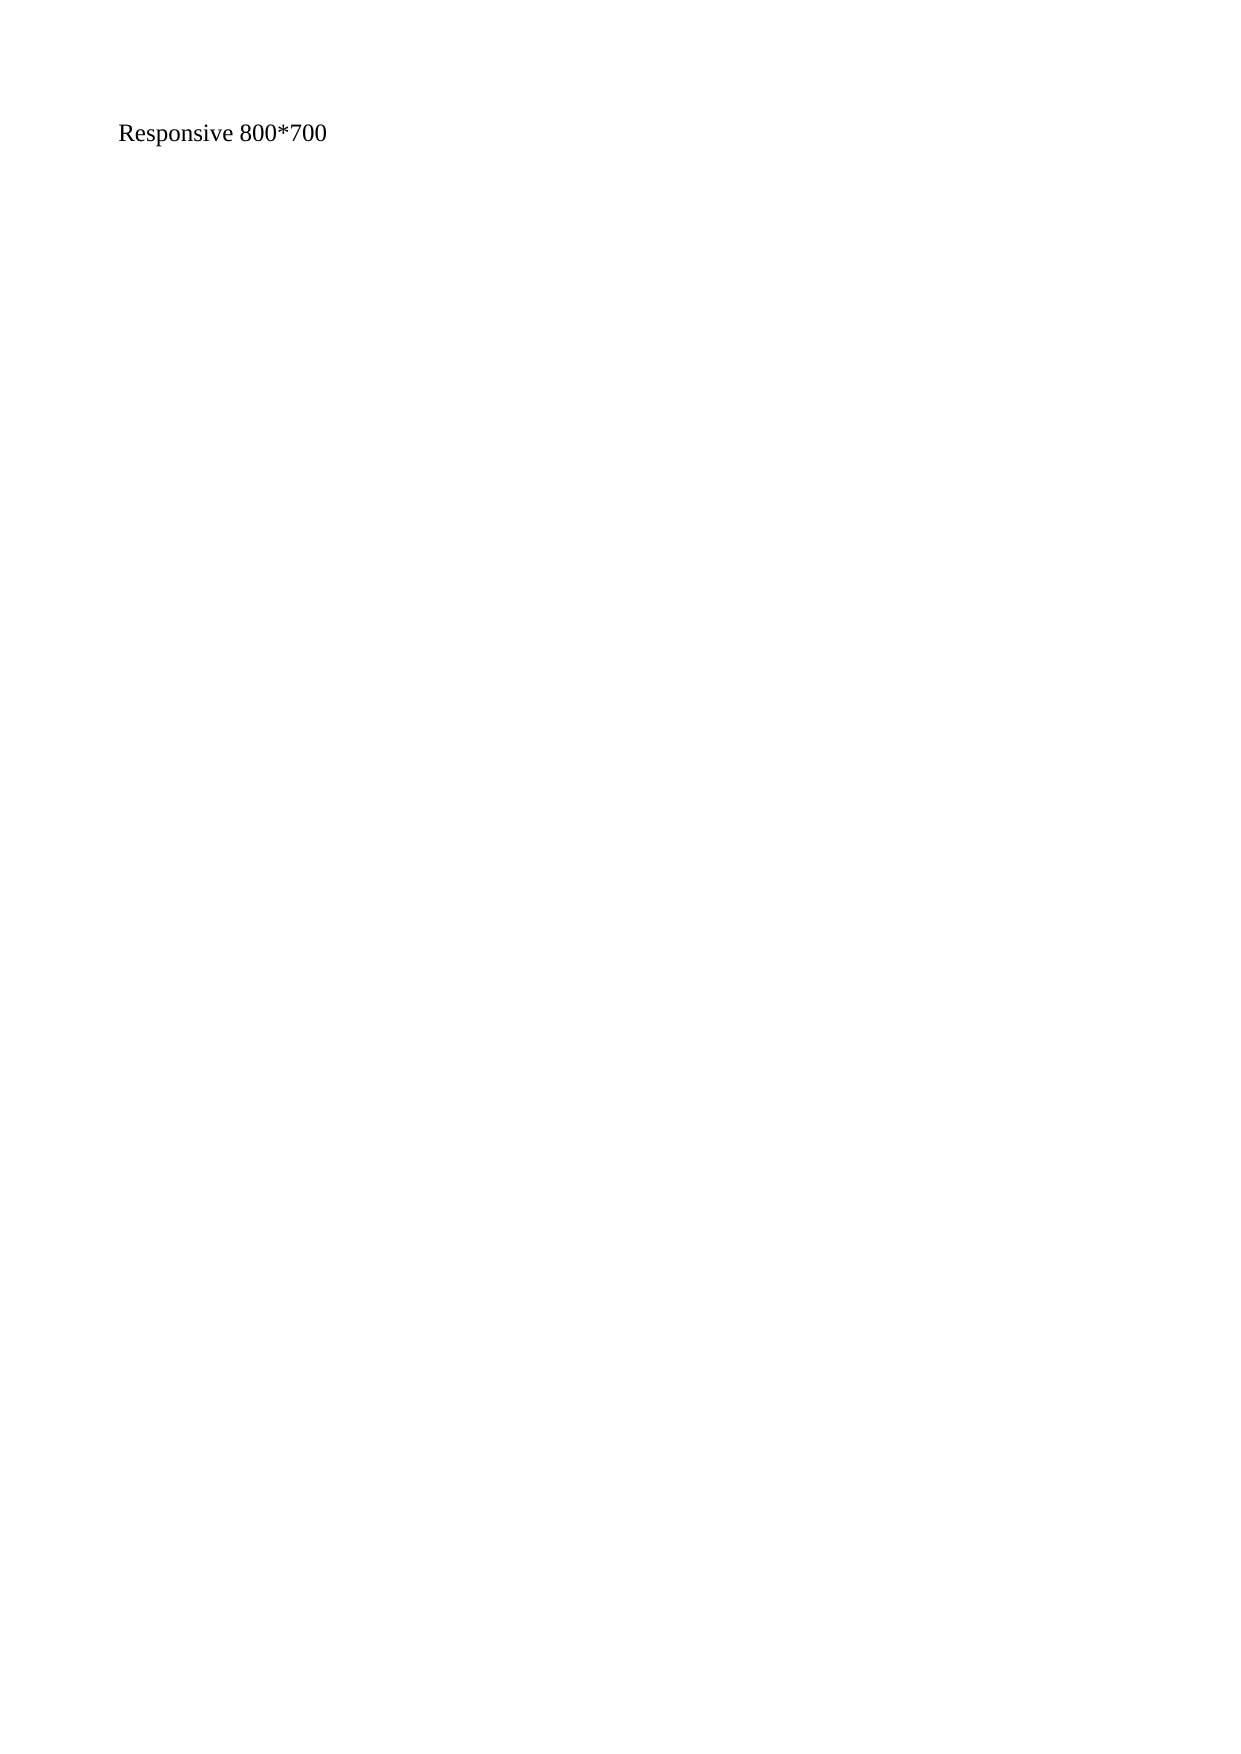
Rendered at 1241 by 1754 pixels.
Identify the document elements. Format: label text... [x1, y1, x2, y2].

text Responsive 800*700 [118, 118, 1122, 147]
